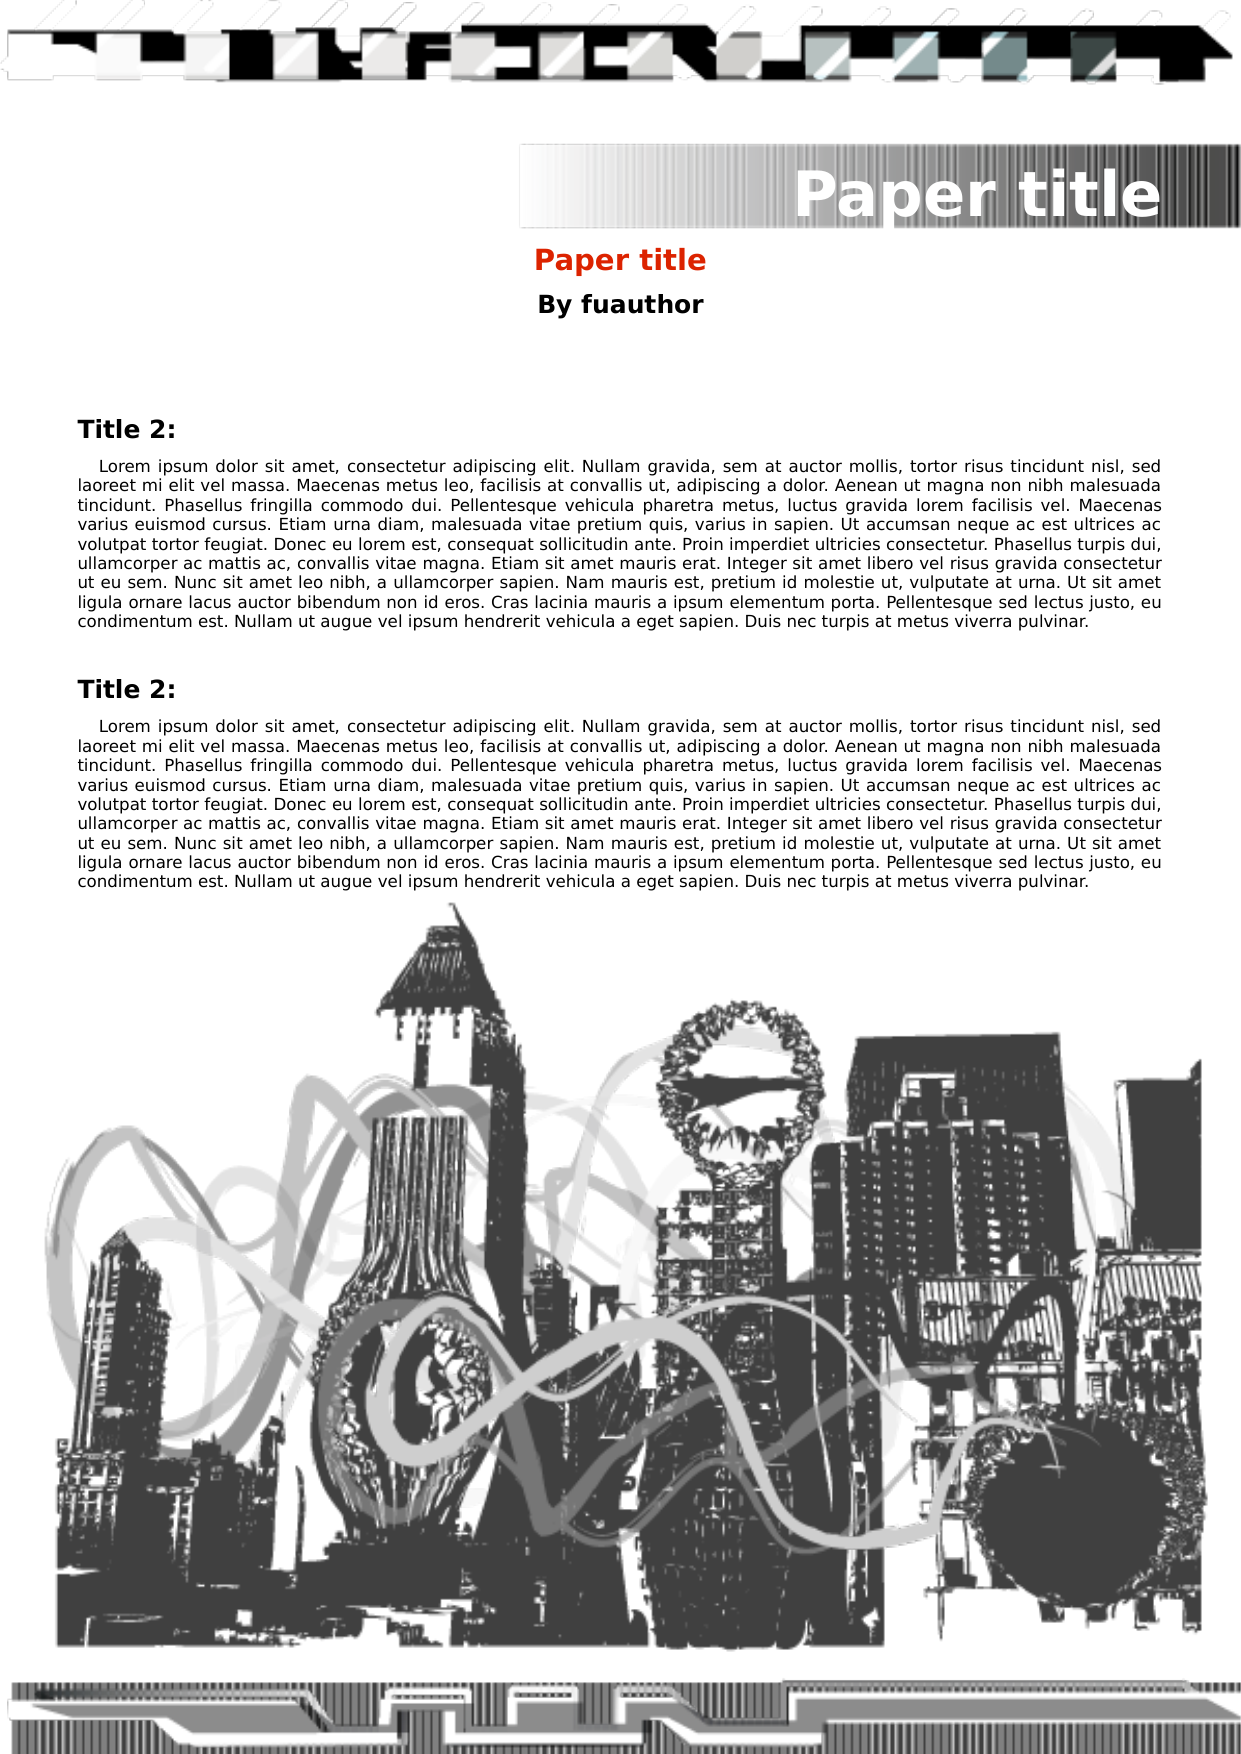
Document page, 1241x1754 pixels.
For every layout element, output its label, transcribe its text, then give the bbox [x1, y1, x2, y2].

text Title 2: [77, 676, 1163, 705]
picture [0, 0, 1241, 1754]
text Title 2: [77, 415, 1163, 444]
text Lorem ipsum dolor sit amet, consectetur adipiscing elit. Nullam gravida, sem at auctor mollis, tortor risus tincidunt nisl, sed laoreet mi elit vel massa. Maecenas metus leo, facilisis at convallis ut, adipiscing a dolor. Aenean ut magna non nibh malesuada tincidunt. Phasellus fringilla commodo dui. Pellentesque vehicula pharetra metus, luctus gravida lorem facilisis vel. Maecenas varius euismod cursus. Etiam urna diam, malesuada vitae pretium quis, varius in sapien. Ut accumsan neque ac est ultrices ac volutpat tortor feugiat. Donec eu lorem est, consequat sollicitudin ante. Proin imperdiet ultricies consectetur. Phasellus turpis dui, ullamcorper ac mattis ac, convallis vitae magna. Etiam sit amet mauris erat. Integer sit amet libero vel risus gravida consectetur ut eu sem. Nunc sit amet leo nibh, a ullamcorper sapien. Nam mauris est, pretium id molestie ut, vulputate at urna. Ut sit amet ligula ornare lacus auctor bibendum non id eros. Cras lacinia mauris a ipsum elementum porta. Pellentesque sed lectus justo, eu condimentum est. Nullam ut augue vel ipsum hendrerit vehicula a eget sapien. Duis nec turpis at metus viverra pulvinar. [77, 717, 1163, 892]
text Lorem ipsum dolor sit amet, consectetur adipiscing elit. Nullam gravida, sem at auctor mollis, tortor risus tincidunt nisl, sed laoreet mi elit vel massa. Maecenas metus leo, facilisis at convallis ut, adipiscing a dolor. Aenean ut magna non nibh malesuada tincidunt. Phasellus fringilla commodo dui. Pellentesque vehicula pharetra metus, luctus gravida lorem facilisis vel. Maecenas varius euismod cursus. Etiam urna diam, malesuada vitae pretium quis, varius in sapien. Ut accumsan neque ac est ultrices ac volutpat tortor feugiat. Donec eu lorem est, consequat sollicitudin ante. Proin imperdiet ultricies consectetur. Phasellus turpis dui, ullamcorper ac mattis ac, convallis vitae magna. Etiam sit amet mauris erat. Integer sit amet libero vel risus gravida consectetur ut eu sem. Nunc sit amet leo nibh, a ullamcorper sapien. Nam mauris est, pretium id molestie ut, vulputate at urna. Ut sit amet ligula ornare lacus auctor bibendum non id eros. Cras lacinia mauris a ipsum elementum porta. Pellentesque sed lectus justo, eu condimentum est. Nullam ut augue vel ipsum hendrerit vehicula a eget sapien. Duis nec turpis at metus viverra pulvinar. [77, 457, 1163, 631]
text Paper title [77, 244, 1163, 278]
text By fuauthor [77, 290, 1163, 319]
text Paper title [77, 158, 1163, 231]
